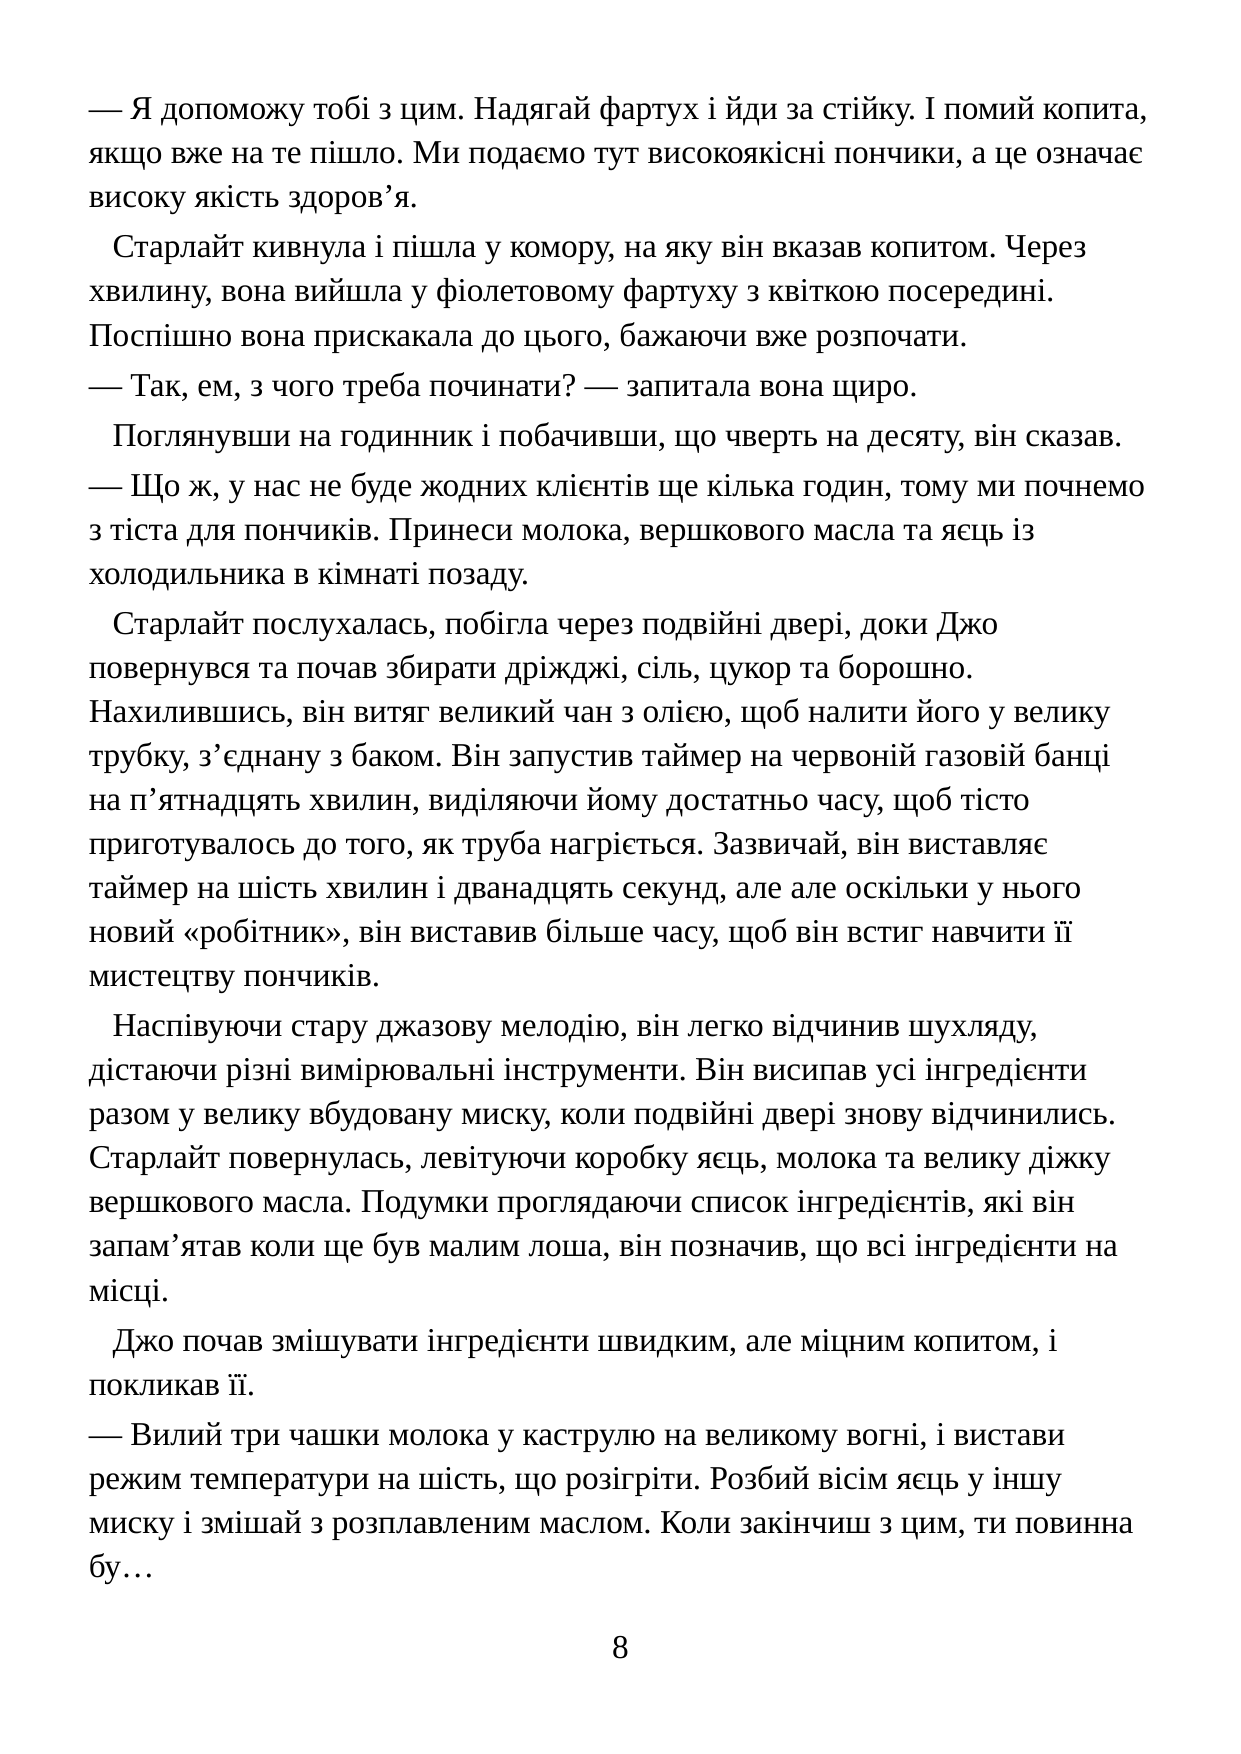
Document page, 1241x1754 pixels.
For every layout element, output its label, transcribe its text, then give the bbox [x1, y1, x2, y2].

text Наспівуючи стару джазову мелодію, він легко відчинив шухляду, дістаючи різні вимірювальні інструменти. Він висипав усі інгредієнти разом у велику вбудовану миску, коли подвійні двері знову відчинились. Старлайт повернулась, левітуючи коробку яєць, молока та велику діжку вершкового масла. Подумки проглядаючи список інгредієнтів, які він запам’ятав коли ще був малим лоша, він позначив, що всі інгредієнти на місці. [88, 1005, 1152, 1308]
text — Так, ем, з чого треба починати? — запитала вона щиро. [88, 365, 1152, 403]
text — Що ж, у нас не буде жодних клієнтів ще кілька годин, тому ми почнемо з тіста для пончиків. Принеси молока, вершкового масла та яєць із холодильника в кімнаті позаду. [88, 465, 1152, 591]
text Джо почав змішувати інгредієнти швидким, але міцним копитом, і покликав її. [88, 1320, 1152, 1402]
text — Вилий три чашки молока у каструлю на великому вогні, і вистави режим температури на шість, що розігріти. Розбий вісім яєць у іншу миску і змішай з розплавленим маслом. Коли закінчиш з цим, ти повинна бу… [88, 1414, 1152, 1584]
text — Я допоможу тобі з цим. Надягай фартух і йди за стійку. І помий копита, якщо вже на те пішло. Ми подаємо тут високоякісні пончики, а це означає високу якість здоров’я. [88, 88, 1152, 215]
text Старлайт кивнула і пішла у комору, на яку він вказав копитом. Через хвилину, вона вийшла у фіолетовому фартуху з квіткою посередині. Поспішно вона прискакала до цього, бажаючи вже розпочати. [88, 227, 1152, 353]
text Поглянувши на годинник і побачивши, що чверть на десяту, він сказав. [88, 415, 1152, 453]
text Старлайт послухалась, побігла через подвійні двері, доки Джо повернувся та почав збирати дріжджі, сіль, цукор та борошно. Нахилившись, він витяг великий чан з олією, щоб налити його у велику трубку, з’єднану з баком. Він запустив таймер на червоній газовій банці на п’ятнадцять хвилин, виділяючи йому достатньо часу, щоб тісто приготувалось до того, як труба нагріється. Зазвичай, він виставляє таймер на шість хвилин і дванадцять секунд, але але оскільки у нього новий «робітник», він виставив більше часу, щоб він встиг навчити її мистецтву пончиків. [88, 603, 1152, 994]
